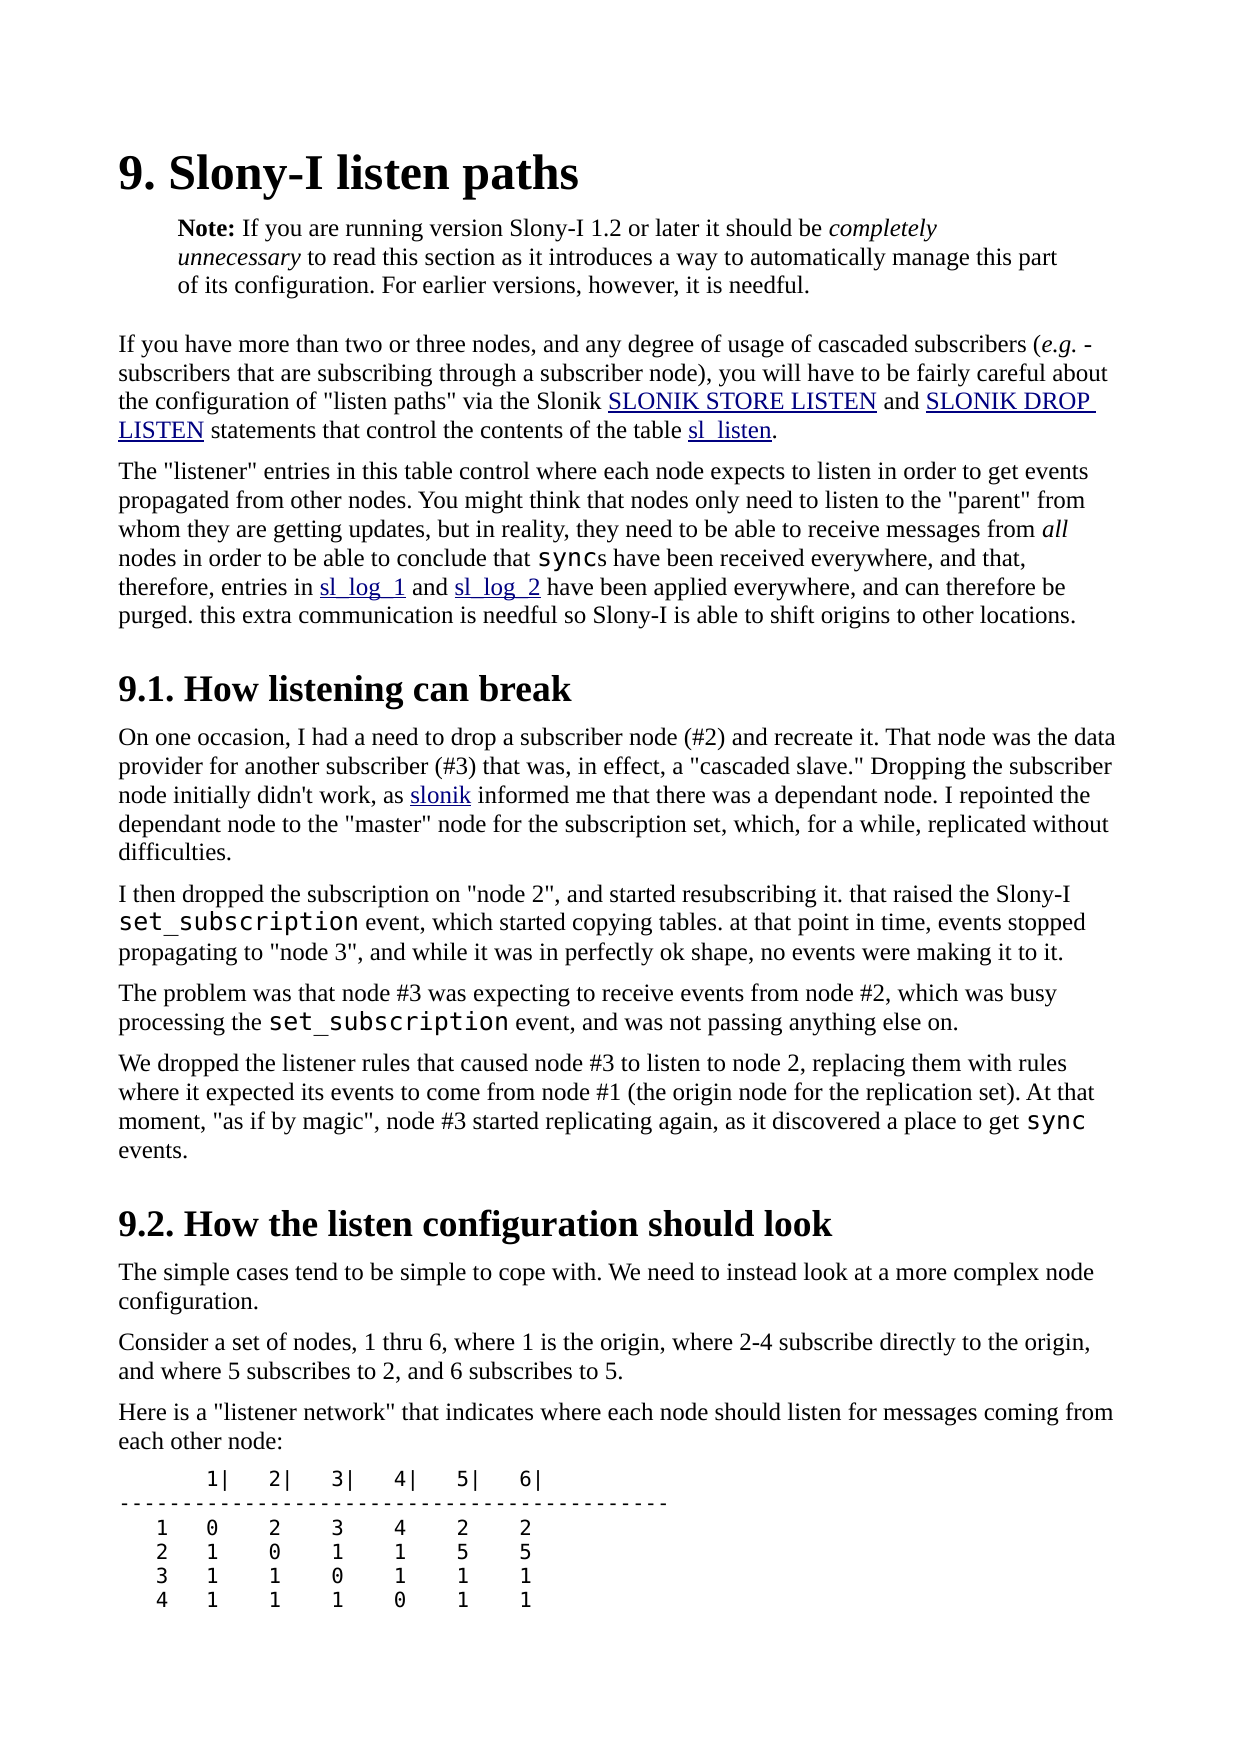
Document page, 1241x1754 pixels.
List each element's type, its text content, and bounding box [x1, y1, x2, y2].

text We dropped the listener rules that caused node #3 to listen to node 2, replacing them with rules where it expected its events to come from node #1 (the origin node for the replication set). At that moment, "as if by magic", node #3 started replicating again, as it discovered a place to get sync events. [118, 1048, 1122, 1164]
subtitle 9.2. How the listen configuration should look [118, 1202, 1122, 1245]
text If you have more than two or three nodes, and any degree of usage of cascaded subscribers (e.g. - subscribers that are subscribing through a subscriber node), you will have to be fairly careful about the configuration of "listen paths" via the Slonik SLONIK STORE LISTEN and SLONIK DROP LISTEN statements that control the contents of the table sl_listen. [118, 329, 1122, 444]
text The simple cases tend to be simple to cope with. We need to instead look at a more complex node configuration. [118, 1257, 1122, 1315]
text 1 0 2 3 4 2 2 [118, 1516, 1122, 1540]
subtitle 9.1. How listening can break [118, 667, 1122, 710]
text The "listener" entries in this table control where each node expects to listen in order to get events propagated from other nodes. You might think that nodes only need to listen to the "parent" from whom they are getting updates, but in reality, they need to be able to receive messages from all nodes in order to be able to conclude that syncs have been received everywhere, and that, therefore, entries in sl_log_1 and sl_log_2 have been applied everywhere, and can therefore be purged. this extra communication is needful so Slony-I is able to shift origins to other locations. [118, 456, 1122, 629]
text 2 1 0 1 1 5 5 [118, 1540, 1122, 1564]
text On one occasion, I had a need to drop a subscriber node (#2) and recreate it. That node was the data provider for another subscriber (#3) that was, in effect, a "cascaded slave." Dropping the subscriber node initially didn't work, as slonik informed me that there was a dependant node. I repointed the dependant node to the "master" node for the subscription set, which, for a while, replicated without difficulties. [118, 722, 1122, 866]
text -------------------------------------------- [118, 1491, 1122, 1516]
text 3 1 1 0 1 1 1 [118, 1564, 1122, 1588]
text 4 1 1 1 0 1 1 [118, 1588, 1122, 1613]
text I then dropped the subscription on "node 2", and started resubscribing it. that raised the Slony-I set_subscription event, which started copying tables. at that point in time, events stopped propagating to "node 3", and while it was in perfectly ok shape, no events were making it to it. [118, 879, 1122, 966]
text The problem was that node #3 was expecting to receive events from node #2, which was busy processing the set_subscription event, and was not passing anything else on. [118, 978, 1122, 1036]
subtitle 9. Slony-I listen paths [118, 143, 1122, 201]
text Note: If you are running version Slony-I 1.2 or later it should be completely unnecessary to read this section as it introduces a way to automatically manage this part of its configuration. For earlier versions, however, it is needful. [177, 213, 1063, 299]
text 1| 2| 3| 4| 5| 6| [118, 1467, 1122, 1491]
text Here is a "listener network" that indicates where each node should listen for messages coming from each other node: [118, 1397, 1122, 1455]
text Consider a set of nodes, 1 thru 6, where 1 is the origin, where 2-4 subscribe directly to the origin, and where 5 subscribes to 2, and 6 subscribes to 5. [118, 1327, 1122, 1385]
